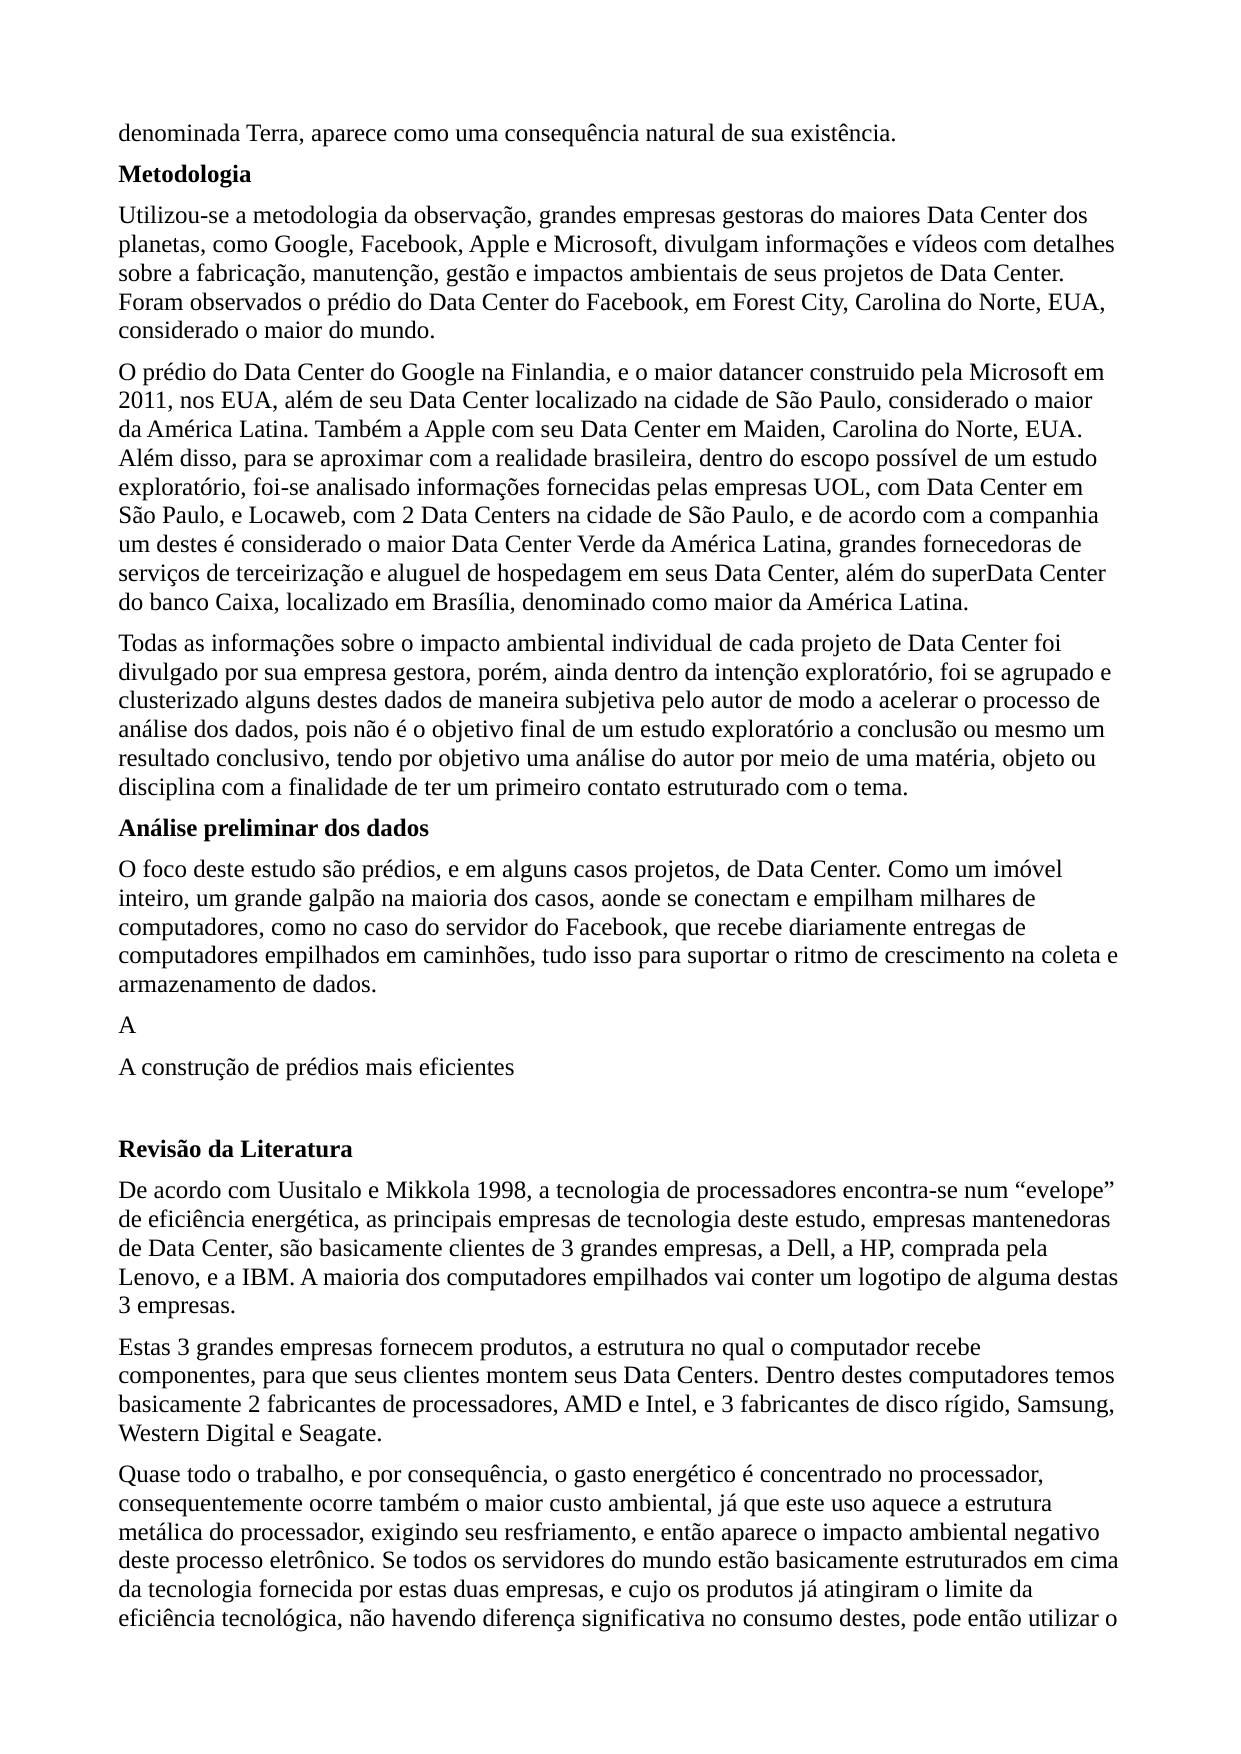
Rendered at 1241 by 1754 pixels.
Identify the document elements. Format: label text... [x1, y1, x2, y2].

text Quase todo o trabalho, e por consequência, o gasto energético é concentrado no processador, consequentemente ocorre também o maior custo ambiental, já que este uso aquece a estrutura metálica do processador, exigindo seu resfriamento, e então aparece o impacto ambiental negativo deste processo eletrônico. Se todos os servidores do mundo estão basicamente estruturados em cima da tecnologia fornecida por estas duas empresas, e cujo os produtos já atingiram o limite da eficiência tecnológica, não havendo diferença significativa no consumo destes, pode então utilizar o [118, 1459, 1122, 1632]
text Metodologia [118, 159, 1122, 188]
text De acordo com Uusitalo e Mikkola 1998, a tecnologia de processadores encontra-se num “evelope” de eficiência energética, as principais empresas de tecnologia deste estudo, empresas mantenedoras de Data Center, são basicamente clientes de 3 grandes empresas, a Dell, a HP, comprada pela Lenovo, e a IBM. A maioria dos computadores empilhados vai conter um logotipo de alguma destas 3 empresas. [118, 1176, 1122, 1319]
text Análise preliminar dos dados [118, 813, 1122, 842]
text O prédio do Data Center do Google na Finlandia, e o maior datancer construido pela Microsoft em 2011, nos EUA, além de seu Data Center localizado na cidade de São Paulo, considerado o maior da América Latina. Também a Apple com seu Data Center em Maiden, Carolina do Norte, EUA. Além disso, para se aproximar com a realidade brasileira, dentro do escopo possível de um estudo exploratório, foi-se analisado informações fornecidas pelas empresas UOL, com Data Center em São Paulo, e Locaweb, com 2 Data Centers na cidade de São Paulo, e de acordo com a companhia um destes é considerado o maior Data Center Verde da América Latina, grandes fornecedoras de serviços de terceirização e aluguel de hospedagem em seus Data Center, além do superData Center do banco Caixa, localizado em Brasília, denominado como maior da América Latina. [118, 357, 1122, 616]
text A [118, 1011, 1122, 1039]
text Revisão da Literatura [118, 1134, 1122, 1163]
text Utilizou-se a metodologia da observação, grandes empresas gestoras do maiores Data Center dos planetas, como Google, Facebook, Apple e Microsoft, divulgam informações e vídeos com detalhes sobre a fabricação, manutenção, gestão e impactos ambientais de seus projetos de Data Center. Foram observados o prédio do Data Center do Facebook, em Forest City, Carolina do Norte, EUA, considerado o maior do mundo. [118, 201, 1122, 344]
text O foco deste estudo são prédios, e em alguns casos projetos, de Data Center. Como um imóvel inteiro, um grande galpão na maioria dos casos, aonde se conectam e empilham milhares de computadores, como no caso do servidor do Facebook, que recebe diariamente entregas de computadores empilhados em caminhões, tudo isso para suportar o ritmo de crescimento na coleta e armazenamento de dados. [118, 854, 1122, 998]
text denominada Terra, aparece como uma consequência natural de sua existência. [118, 118, 1122, 147]
text Todas as informações sobre o impacto ambiental individual de cada projeto de Data Center foi divulgado por sua empresa gestora, porém, ainda dentro da intenção exploratório, foi se agrupado e clusterizado alguns destes dados de maneira subjetiva pelo autor de modo a acelerar o processo de análise dos dados, pois não é o objetivo final de um estudo exploratório a conclusão ou mesmo um resultado conclusivo, tendo por objetivo uma análise do autor por meio de uma matéria, objeto ou disciplina com a finalidade de ter um primeiro contato estruturado com o tema. [118, 628, 1122, 801]
text Estas 3 grandes empresas fornecem produtos, a estrutura no qual o computador recebe componentes, para que seus clientes montem seus Data Centers. Dentro destes computadores temos basicamente 2 fabricantes de processadores, AMD e Intel, e 3 fabricantes de disco rígido, Samsung, Western Digital e Seagate. [118, 1332, 1122, 1447]
text A construção de prédios mais eficientes [118, 1052, 1122, 1081]
